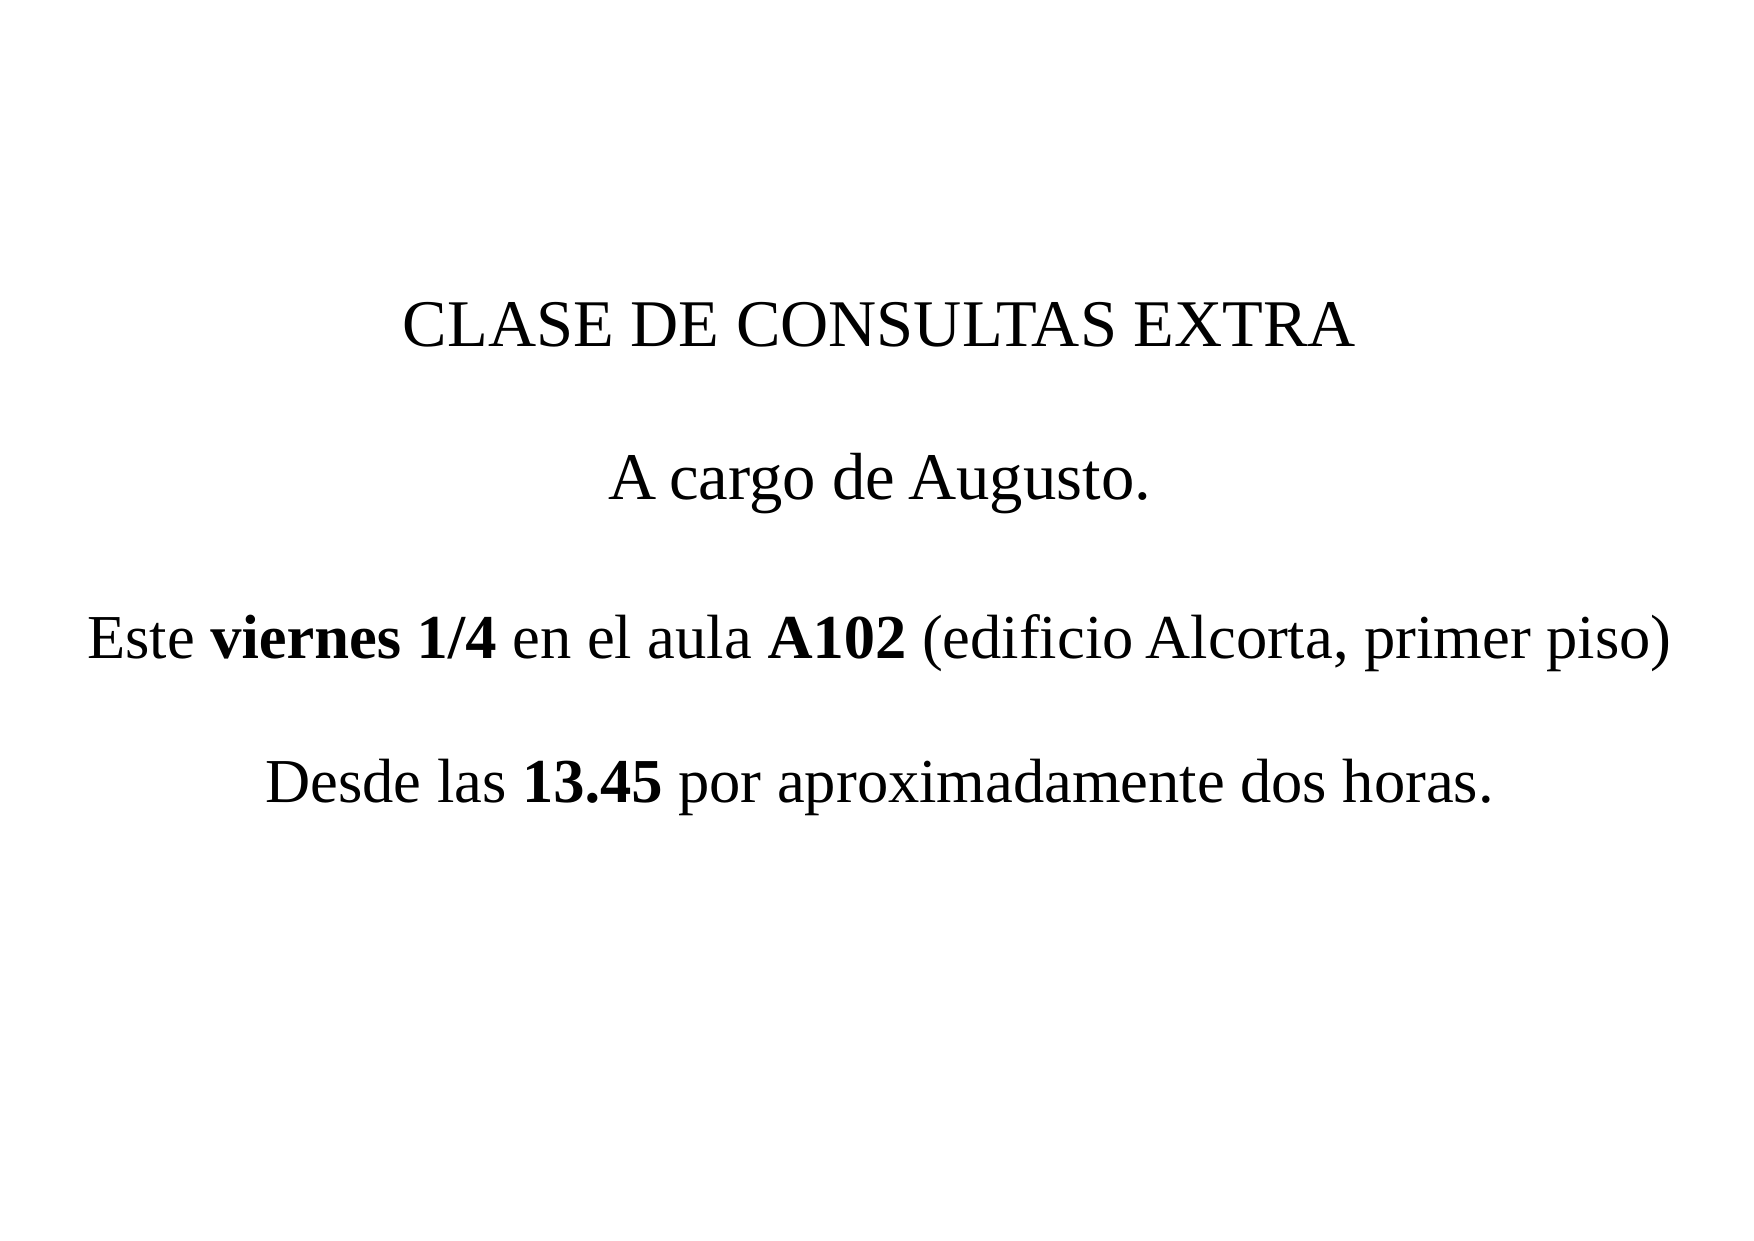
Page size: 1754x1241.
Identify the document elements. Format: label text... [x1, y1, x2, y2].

text A cargo de Augusto. [73, 437, 1686, 514]
text CLASE DE CONSULTAS EXTRA [73, 284, 1686, 361]
text Desde las 13.45 por aproximadamente dos horas. [73, 744, 1686, 816]
text Este viernes 1/4 en el aula A102 (edificio Alcorta, primer piso) [73, 600, 1686, 672]
